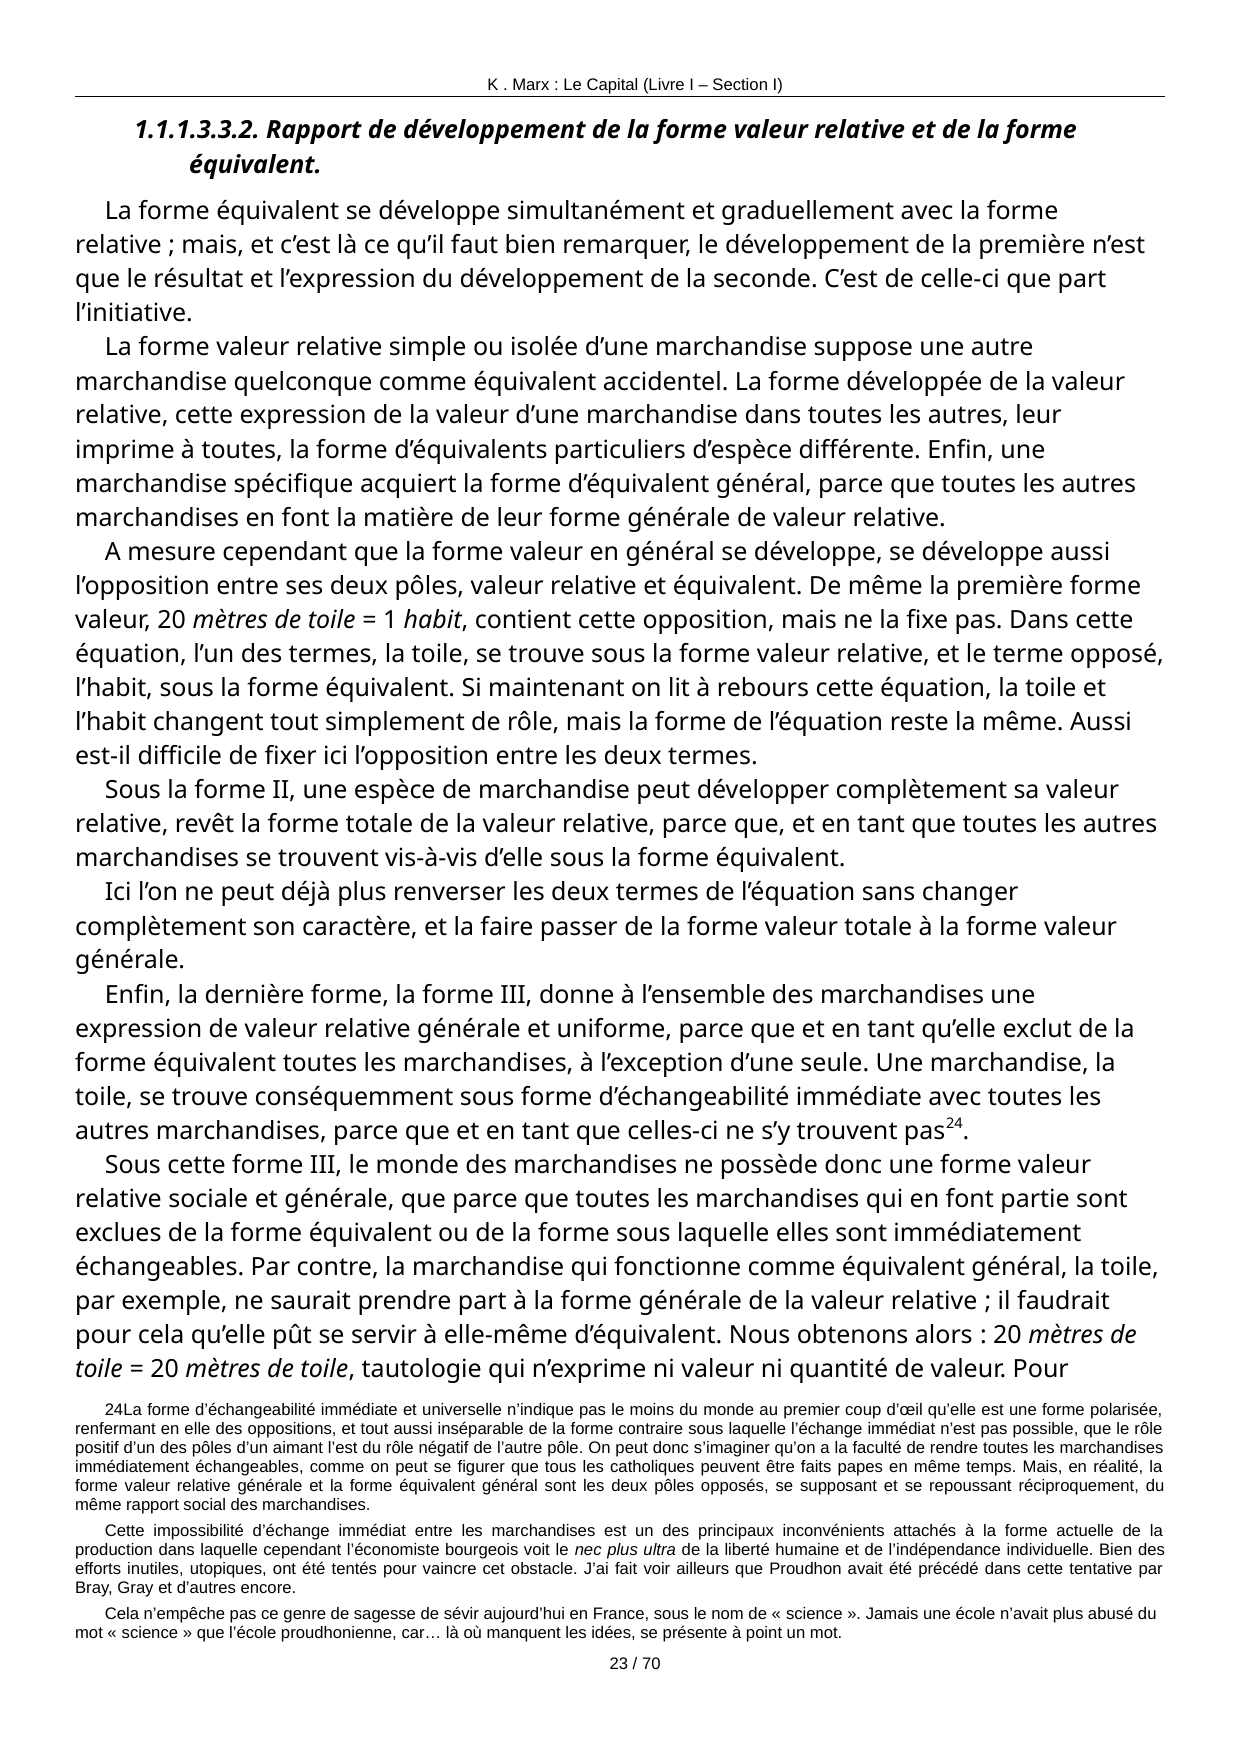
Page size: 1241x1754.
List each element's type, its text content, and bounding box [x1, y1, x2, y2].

text La forme d’échangeabilité immédiate et universelle n’indique pas le moins du monde au premier coup d’œil qu’elle est une forme polarisée, renfermant en elle des oppositions, et tout aussi inséparable de la forme contraire sous laquelle l’échange immédiat n’est pas possible, que le rôle positif d’un des pôles d’un aimant l’est du rôle négatif de l’autre pôle. On peut donc s’imaginer qu’on a la faculté de rendre toutes les marchandises immédiatement échangeables, comme on peut se figurer que tous les catholiques peuvent être faits papes en même temps. Mais, en réalité, la forme valeur relative générale et la forme équivalent général sont les deux pôles opposés, se supposant et se repoussant réciproquement, du même rapport social des marchandises. [75, 1399, 1165, 1514]
text Enfin, la dernière forme, la forme III, donne à l’ensemble des marchandises une expression de valeur relative générale et uniforme, parce que et en tant qu’elle exclut de la forme équivalent toutes les marchandises, à l’exception d’une seule. Une marchandise, la toile, se trouve conséquemment sous forme d’échangeabilité immédiate avec toutes les autres marchandises, parce que et en tant que celles-ci ne s’y trouvent pas. [75, 976, 1165, 1147]
text A mesure cependant que la forme valeur en général se développe, se développe aussi l’opposition entre ses deux pôles, valeur relative et équivalent. De même la première forme valeur, 20 mètres de toile = 1 habit, contient cette opposition, mais ne la fixe pas. Dans cette équation, l’un des termes, la toile, se trouve sous la forme valeur relative, et le terme opposé, l’habit, sous la forme équivalent. Si maintenant on lit à rebours cette équation, la toile et l’habit changent tout simplement de rôle, mais la forme de l’équation reste la même. Aussi est-il difficile de fixer ici l’opposition entre les deux termes. [75, 533, 1165, 772]
text La forme valeur relative simple ou isolée d’une marchandise suppose une autre marchandise quelconque comme équivalent accidentel. La forme développée de la valeur relative, cette expression de la valeur d’une marchandise dans toutes les autres, leur imprime à toutes, la forme d’équivalents particuliers d’espèce différente. Enfin, une marchandise spécifique acquiert la forme d’équivalent général, parce que toutes les autres marchandises en font la matière de leur forme générale de valeur relative. [75, 329, 1165, 533]
text La forme équivalent se développe simultanément et graduellement avec la forme relative ; mais, et c’est là ce qu’il faut bien remarquer, le développement de la première n’est que le résultat et l’expression du développement de la seconde. C’est de celle-ci que part l’initiative. [75, 193, 1165, 329]
subtitle 1.1.1.3.3.2. Rapport de développement de la forme valeur relative et de la forme équivalent. [134, 112, 1165, 180]
text Sous cette forme III, le monde des marchandises ne possède donc une forme valeur relative sociale et générale, que parce que toutes les marchandises qui en font partie sont exclues de la forme équivalent ou de la forme sous laquelle elles sont immédiatement échangeables. Par contre, la marchandise qui fonctionne comme équivalent général, la toile, par exemple, ne saurait prendre part à la forme générale de la valeur relative ; il faudrait pour cela qu’elle pût se servir à elle-même d’équivalent. Nous obtenons alors : 20 mètres de toile = 20 mètres de toile, tautologie qui n’exprime ni valeur ni quantité de valeur. Pour [75, 1147, 1165, 1385]
text Ici l’on ne peut déjà plus renverser les deux termes de l’équation sans changer complètement son caractère, et la faire passer de la forme valeur totale à la forme valeur générale. [75, 874, 1165, 976]
text Cette impossibilité d’échange immédiat entre les marchandises est un des principaux inconvénients attachés à la forme actuelle de la production dans laquelle cependant l’économiste bourgeois voit le nec plus ultra de la liberté humaine et de l’indépendance individuelle. Bien des efforts inutiles, utopiques, ont été tentés pour vaincre cet obstacle. J’ai fait voir ailleurs que Proudhon avait été précédé dans cette tentative par Bray, Gray et d’autres encore. [75, 1521, 1165, 1597]
text Sous la forme II, une espèce de marchandise peut développer complètement sa valeur relative, revêt la forme totale de la valeur relative, parce que, et en tant que toutes les autres marchandises se trouvent vis-à-vis d’elle sous la forme équivalent. [75, 772, 1165, 874]
text Cela n’empêche pas ce genre de sagesse de sévir aujourd’hui en France, sous le nom de « science ». Jamais une école n’avait plus abusé du mot « science » que l’école proudhonienne, car… là où manquent les idées, se présente à point un mot. [75, 1603, 1165, 1642]
